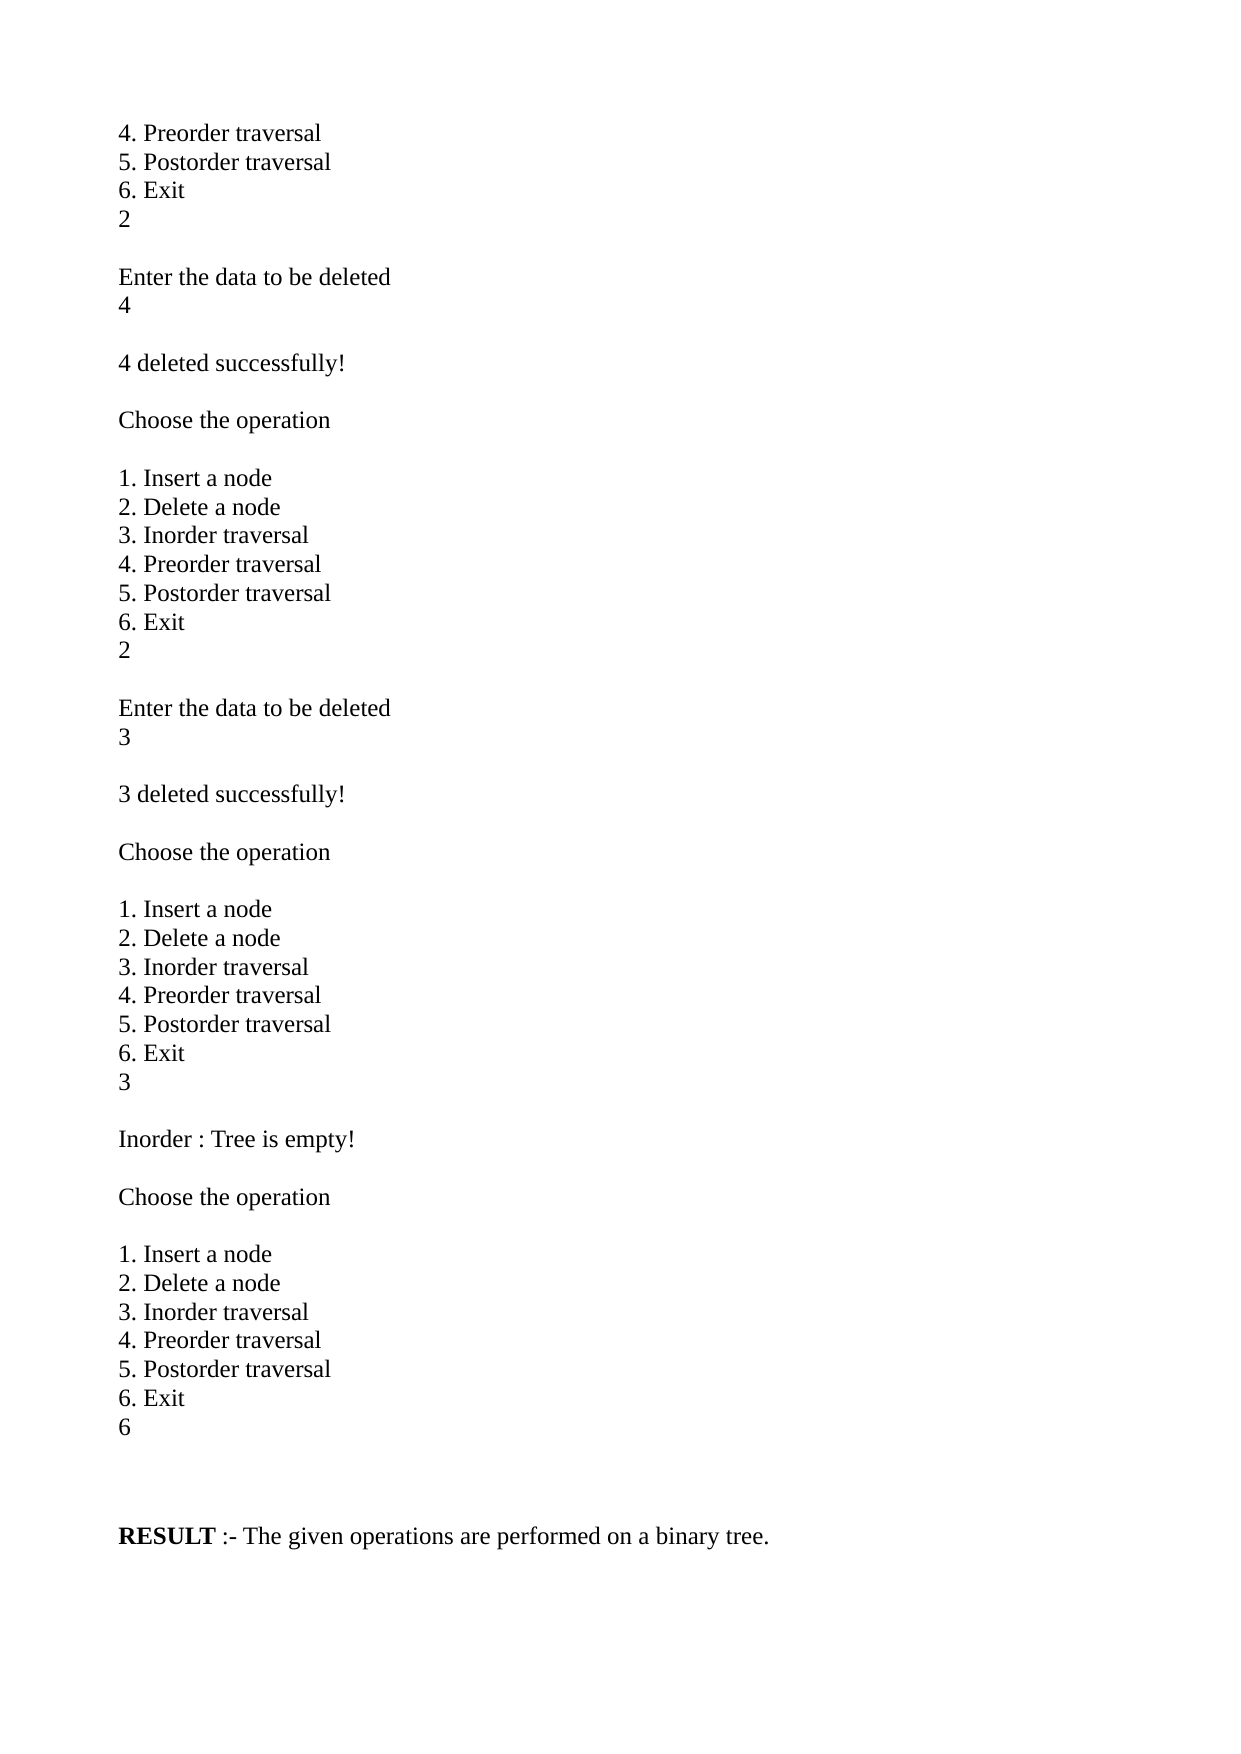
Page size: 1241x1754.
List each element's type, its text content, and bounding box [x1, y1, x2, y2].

text 3 [118, 1067, 1122, 1096]
text 5. Postorder traversal [118, 147, 1122, 176]
text 4 [118, 291, 1122, 319]
text Enter the data to be deleted [118, 693, 1122, 722]
text 1. Insert a node [118, 894, 1122, 923]
text 3 deleted successfully! [118, 779, 1122, 808]
text 1. Insert a node [118, 1239, 1122, 1268]
text 5. Postorder traversal [118, 1009, 1122, 1038]
text 2 [118, 636, 1122, 664]
text 3 [118, 722, 1122, 751]
text 2. Delete a node [118, 1268, 1122, 1297]
text 4. Preorder traversal [118, 1326, 1122, 1354]
text 6. Exit [118, 607, 1122, 636]
text 6 [118, 1412, 1122, 1441]
text 5. Postorder traversal [118, 578, 1122, 607]
text 4. Preorder traversal [118, 981, 1122, 1009]
text 6. Exit [118, 1383, 1122, 1412]
text 2. Delete a node [118, 492, 1122, 521]
text Choose the operation [118, 837, 1122, 866]
text 4 deleted successfully! [118, 348, 1122, 377]
text 2. Delete a node [118, 923, 1122, 952]
text 4. Preorder traversal [118, 118, 1122, 147]
text 6. Exit [118, 176, 1122, 204]
text 2 [118, 204, 1122, 233]
text 3. Inorder traversal [118, 1297, 1122, 1326]
text RESULT :- The given operations are performed on a binary tree. [118, 1488, 1122, 1550]
text 3. Inorder traversal [118, 952, 1122, 981]
text 5. Postorder traversal [118, 1354, 1122, 1383]
text Enter the data to be deleted [118, 262, 1122, 291]
text Choose the operation [118, 1182, 1122, 1211]
text 6. Exit [118, 1038, 1122, 1067]
text 4. Preorder traversal [118, 549, 1122, 578]
text 1. Insert a node [118, 463, 1122, 492]
text 3. Inorder traversal [118, 521, 1122, 549]
text Inorder : Tree is empty! [118, 1124, 1122, 1153]
text Choose the operation [118, 406, 1122, 434]
